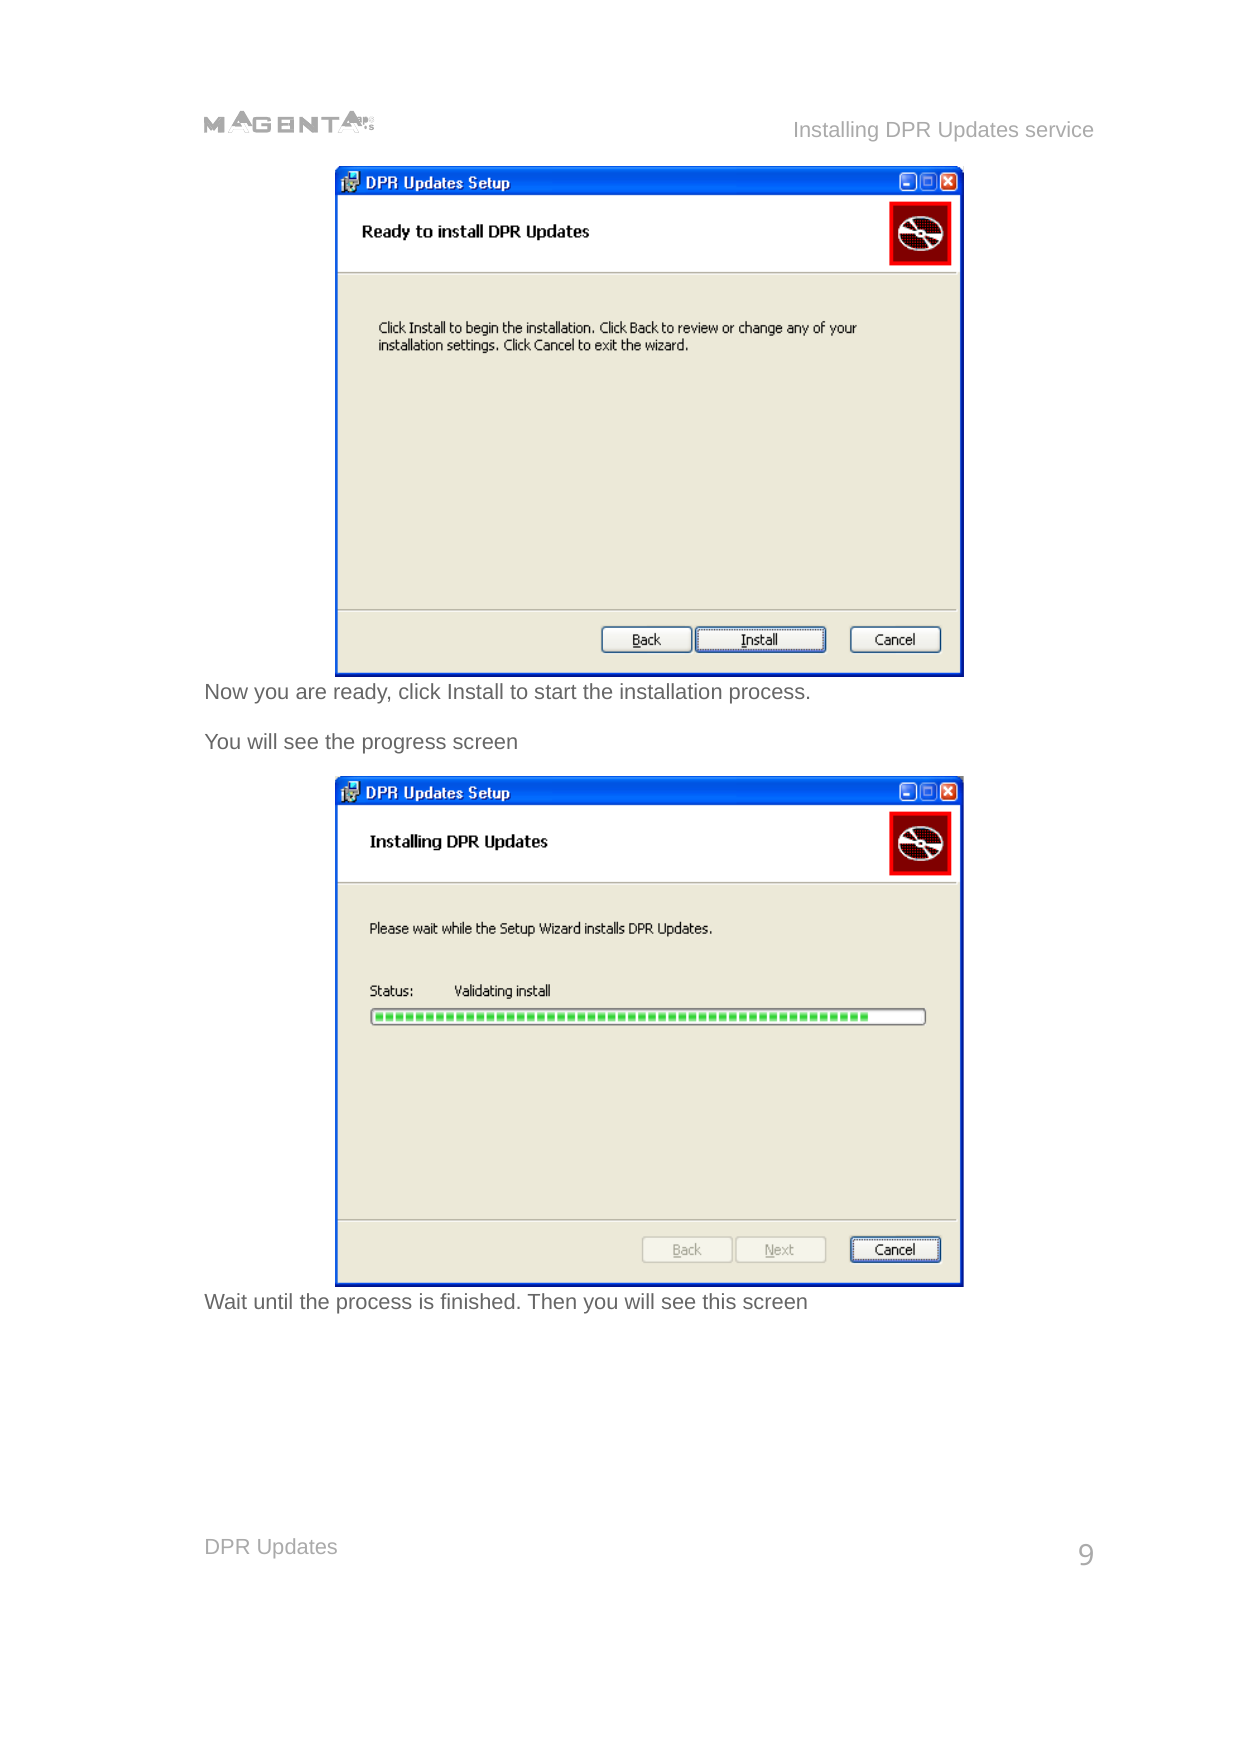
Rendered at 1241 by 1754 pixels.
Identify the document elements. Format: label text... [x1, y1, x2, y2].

text Now you are ready, click Install to start the installation process. [204, 166, 1094, 706]
text Wait until the process is finished. Then you will see this screen [204, 776, 1094, 1316]
text You will see the progress screen [204, 726, 1094, 756]
picture [335, 166, 964, 677]
picture [335, 776, 964, 1287]
